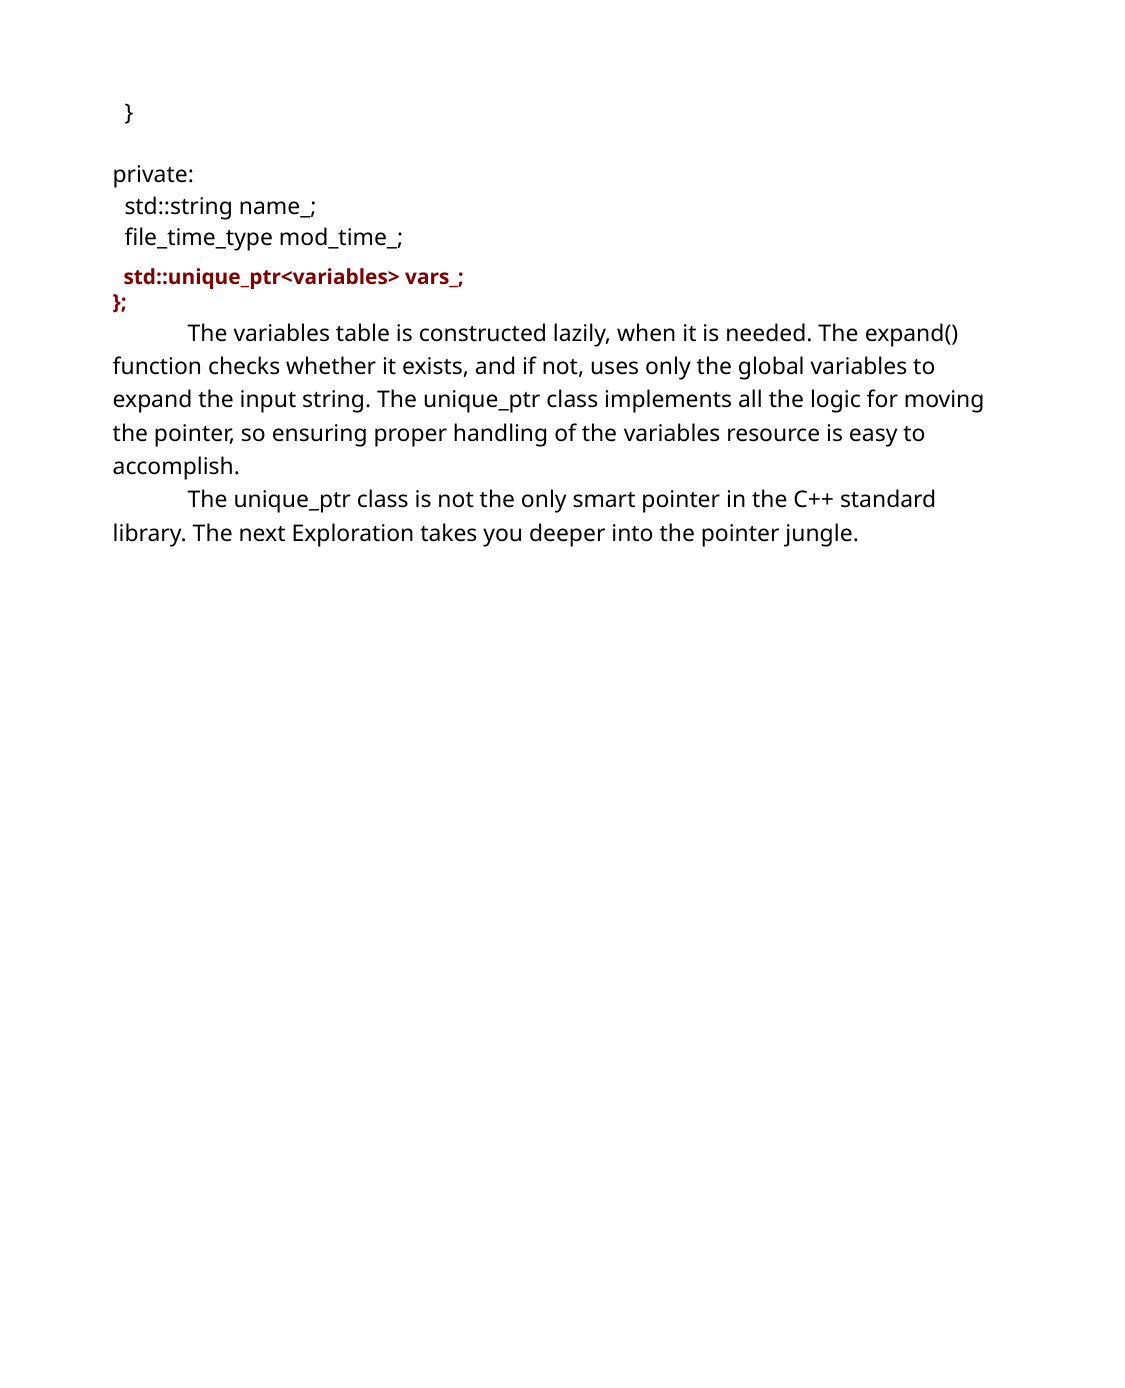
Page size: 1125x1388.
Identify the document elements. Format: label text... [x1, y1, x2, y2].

text std::unique_ptr<variables> vars_; [112, 265, 997, 290]
text } [112, 96, 1012, 127]
text }; [112, 290, 997, 315]
text std::string name_; [112, 190, 1012, 221]
text The unique_ptr class is not the only smart pointer in the C++ standard library. The next Exploration takes you deeper into the pointer jungle. [112, 481, 1012, 548]
text The variables table is constructed lazily, when it is needed. The expand() function checks whether it exists, and if not, uses only the global variables to expand the input string. The unique_ptr class implements all the logic for moving the pointer, so ensuring proper handling of the variables resource is easy to accomplish. [112, 315, 1012, 481]
text file_time_type mod_time_; [112, 221, 1012, 252]
text private: [112, 158, 1012, 190]
